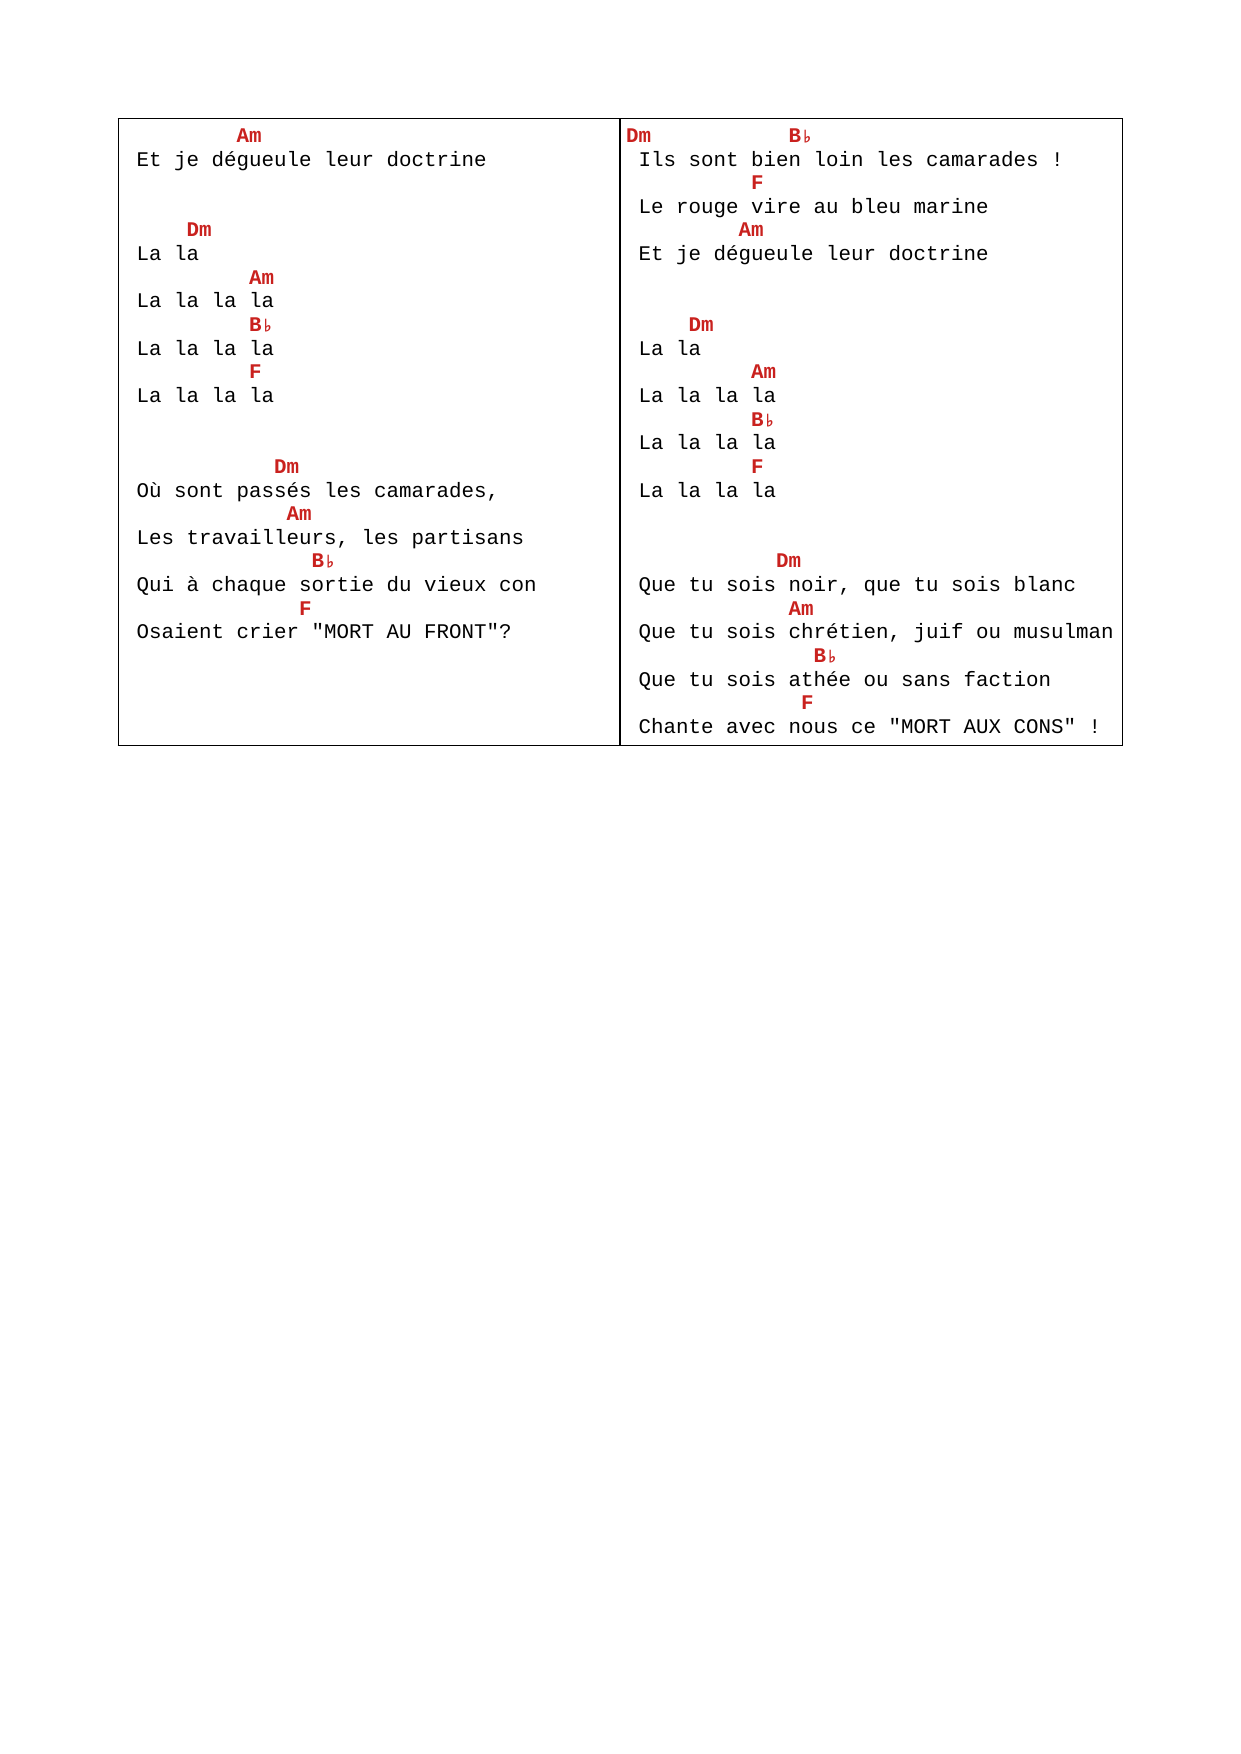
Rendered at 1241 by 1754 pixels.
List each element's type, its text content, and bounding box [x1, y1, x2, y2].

table_header Dm B♭ Ils sont bien loin les camarades ! F Le rouge vire au bleu marine Am Et je dégueule leur doctrine Dm La la Am La la la la B♭ La la la la F La la la la Dm Que tu sois noir, que tu sois blanc Am Que tu sois chrétien, juif ou musulman B♭ Que tu sois athée ou sans faction F Chante avec nous ce "MORT AUX CONS" ! [621, 119, 1122, 745]
table_header Am Et je dégueule leur doctrine Dm La la Am La la la la B♭ La la la la F La la la la Dm Où sont passés les camarades, Am Les travailleurs, les partisans B♭ Qui à chaque sortie du vieux con F Osaient crier "MORT AU FRONT"? [119, 119, 619, 745]
